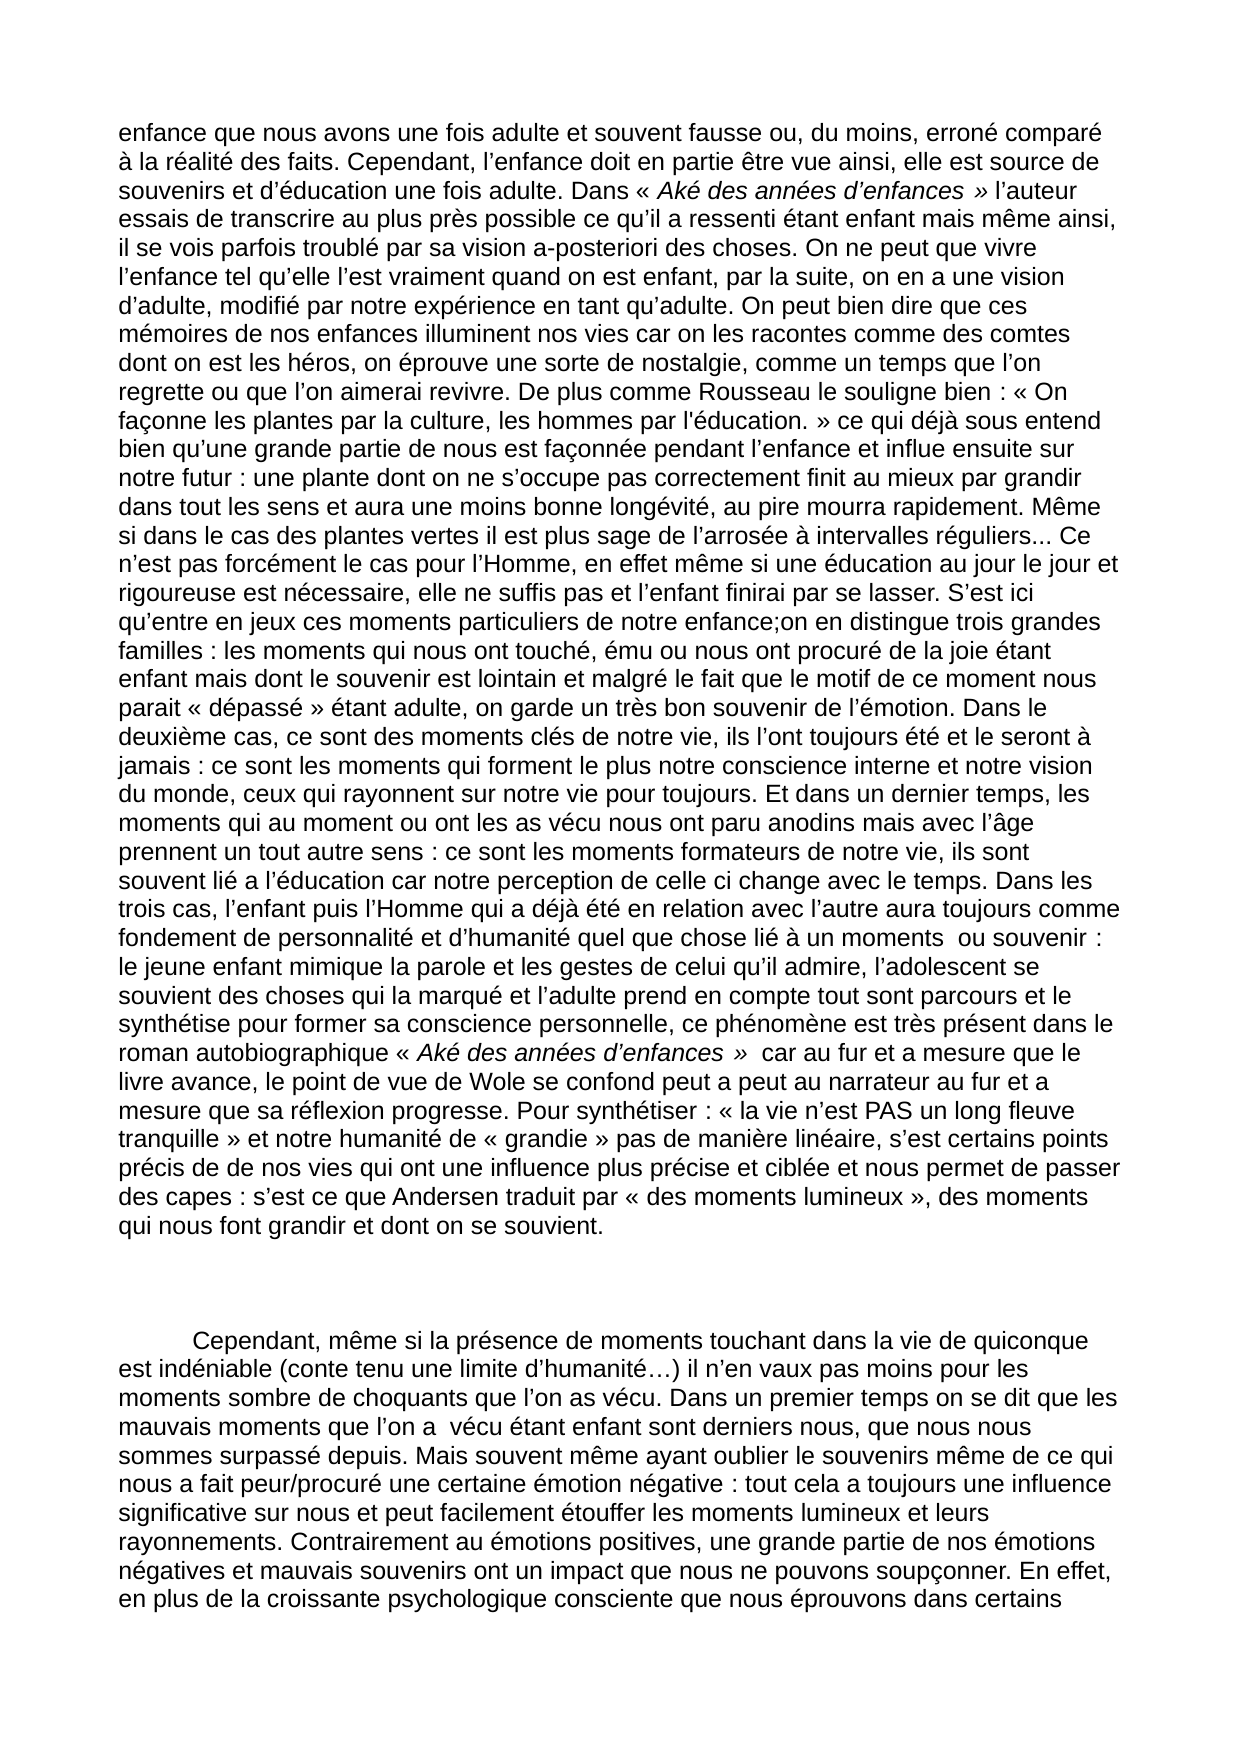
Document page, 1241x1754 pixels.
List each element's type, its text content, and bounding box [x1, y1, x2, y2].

text Cependant, même si la présence de moments touchant dans la vie de quiconque est indéniable (conte tenu une limite d’humanité…) il n’en vaux pas moins pour les moments sombre de choquants que l’on as vécu. Dans un premier temps on se dit que les mauvais moments que l’on a vécu étant enfant sont derniers nous, que nous nous sommes surpassé depuis. Mais souvent même ayant oublier le souvenirs même de ce qui nous a fait peur/procuré une certaine émotion négative : tout cela a toujours une influence significative sur nous et peut facilement étouffer les moments lumineux et leurs rayonnements. Contrairement au émotions positives, une grande partie de nos émotions négatives et mauvais souvenirs ont un impact que nous ne pouvons soupçonner. En effet, en plus de la croissante psychologique consciente que nous éprouvons dans certains [118, 1326, 1122, 1613]
text enfance que nous avons une fois adulte et souvent fausse ou, du moins, erroné comparé à la réalité des faits. Cependant, l’enfance doit en partie être vue ainsi, elle est source de souvenirs et d’éducation une fois adulte. Dans « Aké des années d’enfances » l’auteur essais de transcrire au plus près possible ce qu’il a ressenti étant enfant mais même ainsi, il se vois parfois troublé par sa vision a-posteriori des choses. On ne peut que vivre l’enfance tel qu’elle l’est vraiment quand on est enfant, par la suite, on en a une vision d’adulte, modifié par notre expérience en tant qu’adulte. On peut bien dire que ces mémoires de nos enfances illuminent nos vies car on les racontes comme des comtes dont on est les héros, on éprouve une sorte de nostalgie, comme un temps que l’on regrette ou que l’on aimerai revivre. De plus comme Rousseau le souligne bien : « On façonne les plantes par la culture, les hommes par l'éducation. » ce qui déjà sous entend bien qu’une grande partie de nous est façonnée pendant l’enfance et influe ensuite sur notre futur : une plante dont on ne s’occupe pas correctement finit au mieux par grandir dans tout les sens et aura une moins bonne longévité, au pire mourra rapidement. Même si dans le cas des plantes vertes il est plus sage de l’arrosée à intervalles réguliers... Ce n’est pas forcément le cas pour l’Homme, en effet même si une éducation au jour le jour et rigoureuse est nécessaire, elle ne suffis pas et l’enfant finirai par se lasser. S’est ici qu’entre en jeux ces moments particuliers de notre enfance;on en distingue trois grandes familles : les moments qui nous ont touché, ému ou nous ont procuré de la joie étant enfant mais dont le souvenir est lointain et malgré le fait que le motif de ce moment nous parait « dépassé » étant adulte, on garde un très bon souvenir de l’émotion. Dans le deuxième cas, ce sont des moments clés de notre vie, ils l’ont toujours été et le seront à jamais : ce sont les moments qui forment le plus notre conscience interne et notre vision du monde, ceux qui rayonnent sur notre vie pour toujours. Et dans un dernier temps, les moments qui au moment ou ont les as vécu nous ont paru anodins mais avec l’âge prennent un tout autre sens : ce sont les moments formateurs de notre vie, ils sont souvent lié a l’éducation car notre perception de celle ci change avec le temps. Dans les trois cas, l’enfant puis l’Homme qui a déjà été en relation avec l’autre aura toujours comme fondement de personnalité et d’humanité quel que chose lié à un moments ou souvenir : le jeune enfant mimique la parole et les gestes de celui qu’il admire, l’adolescent se souvient des choses qui la marqué et l’adulte prend en compte tout sont parcours et le synthétise pour former sa conscience personnelle, ce phénomène est très présent dans le roman autobiographique « Aké des années d’enfances » car au fur et a mesure que le livre avance, le point de vue de Wole se confond peut a peut au narrateur au fur et a mesure que sa réflexion progresse. Pour synthétiser : « la vie n’est PAS un long fleuve tranquille » et notre humanité de « grandie » pas de manière linéaire, s’est certains points précis de de nos vies qui ont une influence plus précise et ciblée et nous permet de passer des capes : s’est ce que Andersen traduit par « des moments lumineux », des moments qui nous font grandir et dont on se souvient. [118, 118, 1122, 1239]
